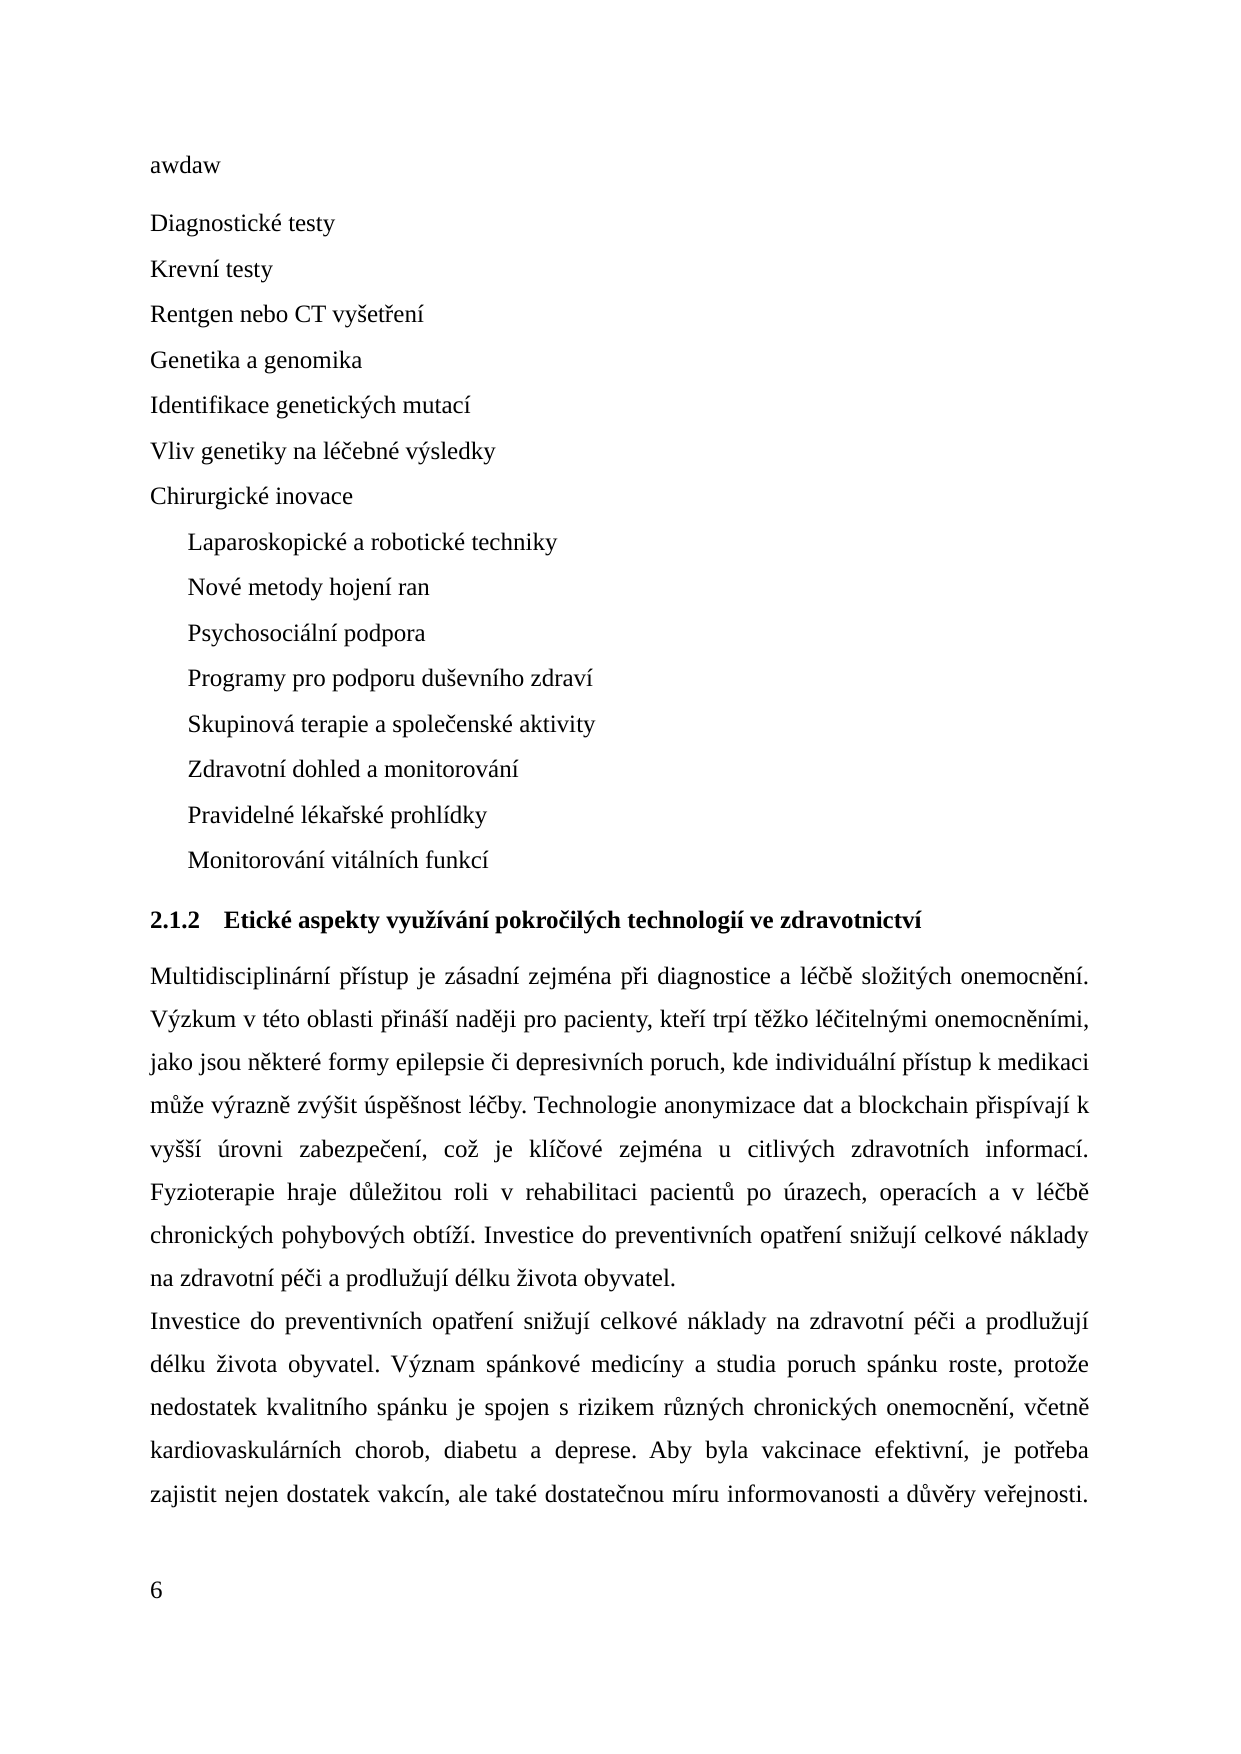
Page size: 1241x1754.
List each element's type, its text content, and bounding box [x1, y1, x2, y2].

list Genetika a genomika [150, 345, 1090, 373]
list Zdravotní dohled a monitorování [187, 754, 1090, 783]
list Diagnostické testy [150, 208, 1090, 237]
list Psychosociální podpora [187, 618, 1090, 647]
list Nové metody hojení ran [187, 572, 1090, 601]
list Krevní testy [150, 254, 1090, 282]
list Chirurgické inovace [150, 481, 1090, 510]
text Investice do preventivních opatření snižují celkové náklady na zdravotní péči a prodlužují délku života obyvatel. Význam spánkové medicíny a studia poruch spánku roste, protože nedostatek kvalitního spánku je spojen s rizikem různých chronických onemocnění, včetně kardiovaskulárních chorob, diabetu a deprese. Aby byla vakcinace efektivní, je potřeba zajistit nejen dostatek vakcín, ale také dostatečnou míru informovanosti a důvěry veřejnosti. [150, 1306, 1090, 1507]
list Laparoskopické a robotické techniky [187, 527, 1090, 556]
list Programy pro podporu duševního zdraví [187, 663, 1090, 692]
text Multidisciplinární přístup je zásadní zejména při diagnostice a léčbě složitých onemocnění. Výzkum v této oblasti přináší naději pro pacienty, kteří trpí těžko léčitelnými onemocněními, jako jsou některé formy epilepsie či depresivních poruch, kde individuální přístup k medikaci může výrazně zvýšit úspěšnost léčby. Technologie anonymizace dat a blockchain přispívají k vyšší úrovni zabezpečení, což je klíčové zejména u citlivých zdravotních informací. Fyzioterapie hraje důležitou roli v rehabilitaci pacientů po úrazech, operacích a v léčbě chronických pohybových obtíží. Investice do preventivních opatření snižují celkové náklady na zdravotní péči a prodlužují délku života obyvatel. [150, 961, 1090, 1292]
list Identifikace genetických mutací [150, 390, 1090, 419]
list Skupinová terapie a společenské aktivity [187, 709, 1090, 738]
list Pravidelné lékařské prohlídky [187, 800, 1090, 829]
subtitle Etické aspekty využívání pokročilých technologií ve zdravotnictví [150, 906, 1090, 934]
list Vliv genetiky na léčebné výsledky [150, 436, 1090, 464]
list Monitorování vitálních funkcí [187, 846, 1090, 874]
list Rentgen nebo CT vyšetření [150, 299, 1090, 328]
